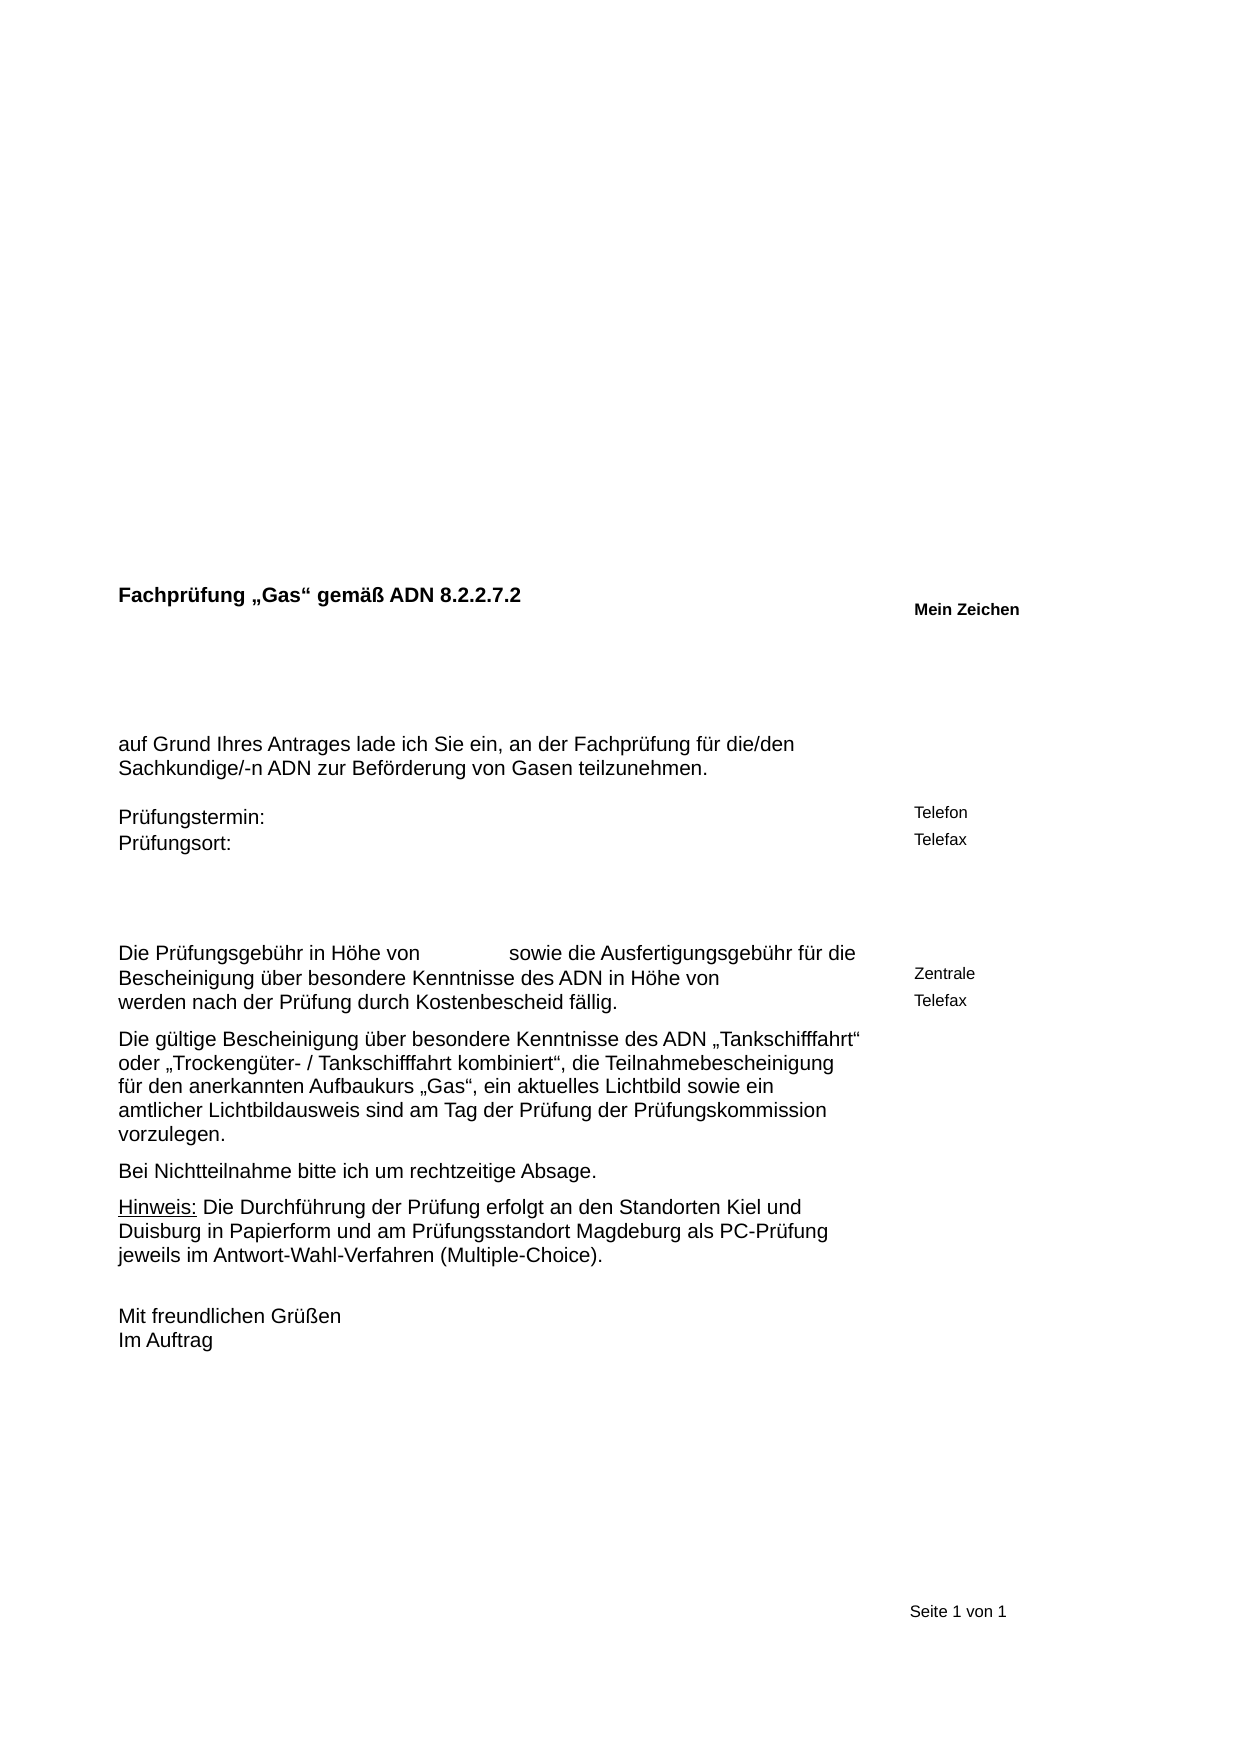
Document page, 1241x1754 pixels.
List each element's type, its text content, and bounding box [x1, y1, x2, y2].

text Mein Zeichen [909, 597, 1175, 618]
text Fachprüfung „Gas“ gemäß ADN 8.2.2.7.2 [118, 582, 862, 607]
text Prüfungsort: [118, 829, 862, 903]
text Die gültige Bescheinigung über besondere Kenntnisse des ADN „Tankschifffahrt“ oder „Trockengüter- / Tankschifffahrt kombiniert“, die Teilnahmebescheinigung für den anerkannten Aufbaukurs „Gas“, ein aktuelles Lichtbild sowie ein amtlicher Lichtbildausweis sind am Tag der Prüfung der Prüfungskommission vorzulegen. [118, 1026, 862, 1146]
text Telefax [909, 987, 983, 1014]
text Telefon [909, 799, 983, 826]
text Zentrale [909, 960, 983, 987]
text Prüfungstermin: [118, 805, 862, 829]
text Seite 1 von 1 [909, 1602, 1175, 1621]
text auf Grund Ihres Antrages lade ich Sie ein, an der Fachprüfung für die/den Sachkundige/-n ADN zur Beförderung von Gasen teilzunehmen. [118, 732, 862, 780]
text Hinweis: Die Durchführung der Prüfung erfolgt an den Standorten Kiel und Duisburg in Papierform und am Prüfungsstandort Magdeburg als PC-Prüfung jeweils im Antwort-Wahl-Verfahren (Multiple-Choice). [118, 1195, 862, 1267]
text Im Auftrag [118, 1327, 862, 1351]
text Telefax [909, 826, 983, 853]
text Die Prüfungsgebühr in Höhe vonsowie die Ausfertigungsgebühr für die Bescheinigung über besondere Kenntnisse des ADN in Höhe vonwerden nach der Prüfung durch Kostenbescheid fällig. [118, 941, 862, 1014]
text Bei Nichtteilnahme bitte ich um rechtzeitige Absage. [118, 1159, 862, 1183]
text Mit freundlichen Grüßen [118, 1303, 862, 1327]
